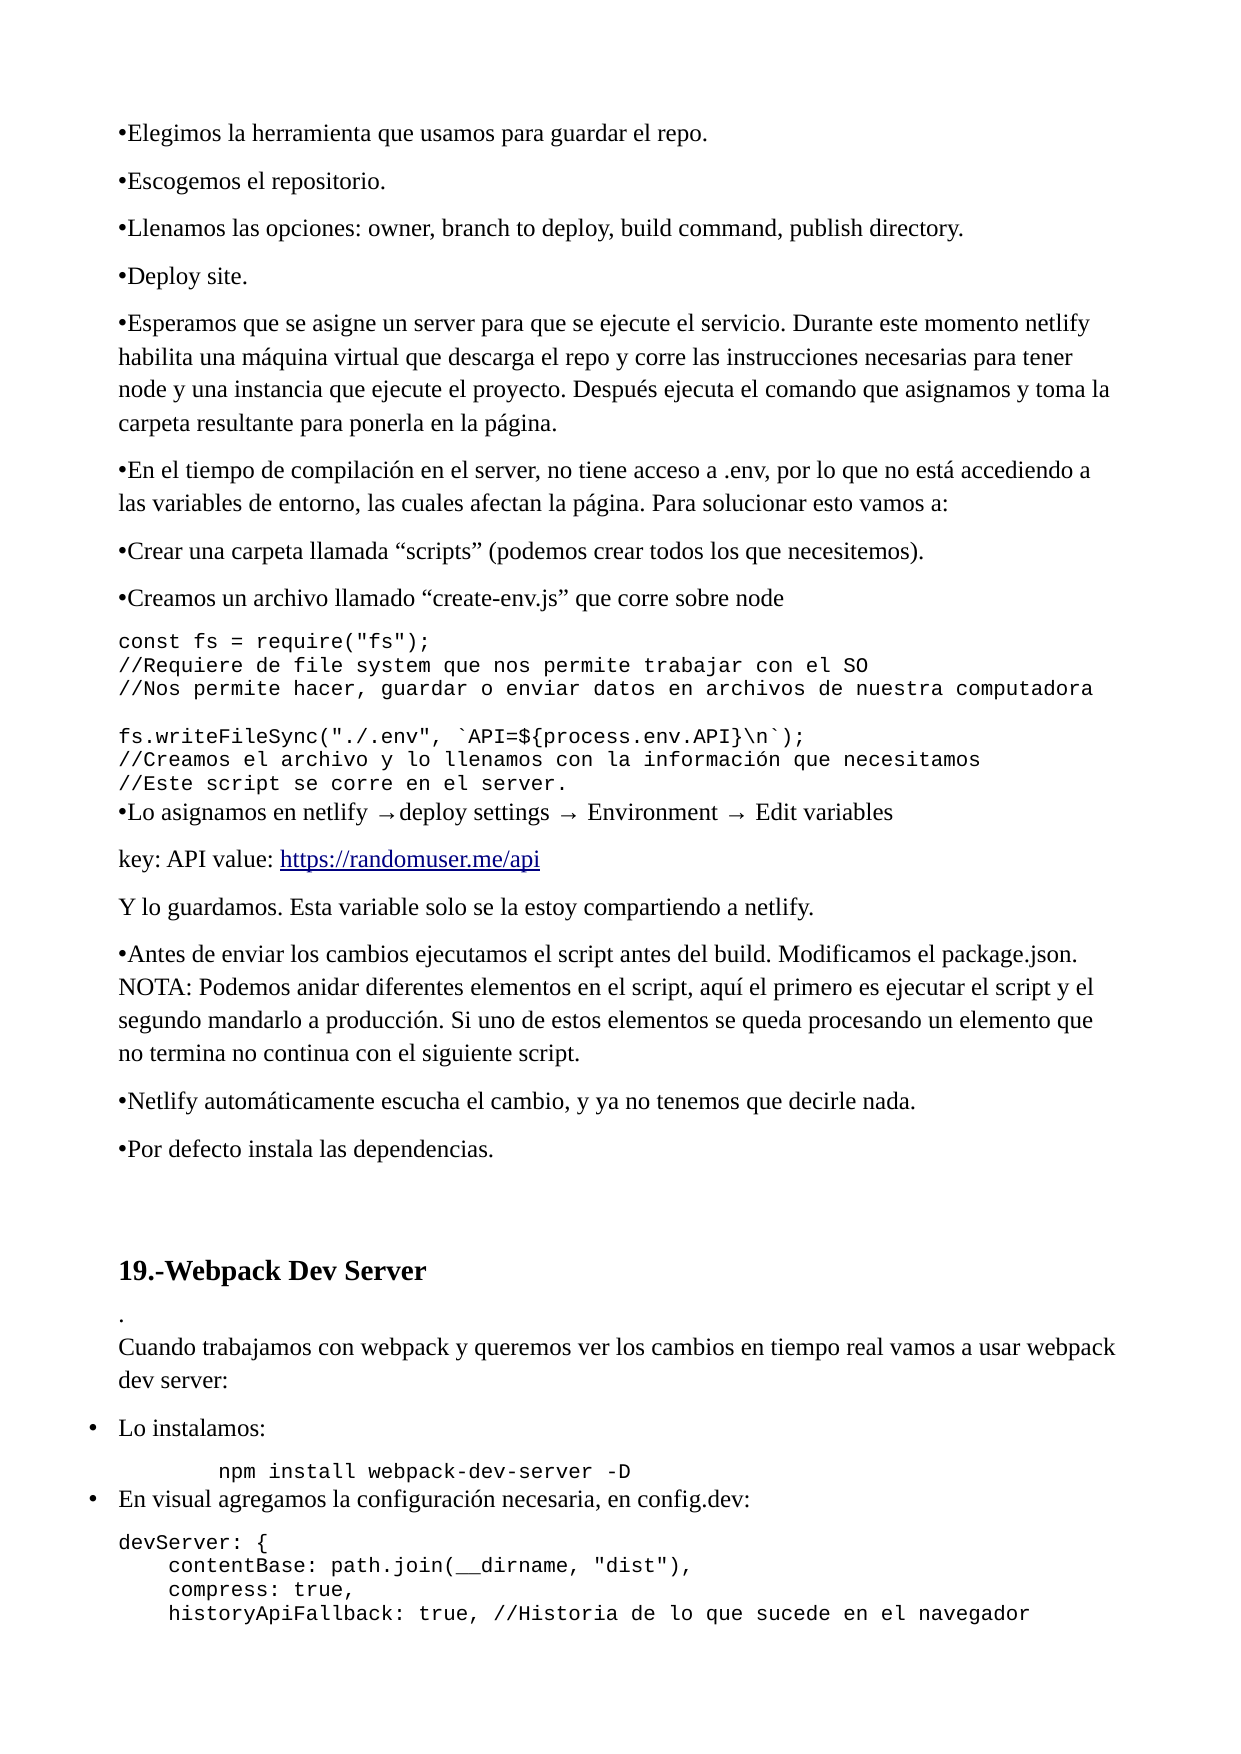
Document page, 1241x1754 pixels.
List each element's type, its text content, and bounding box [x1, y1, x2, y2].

list //Requiere de file system que nos permite trabajar con el SO [118, 655, 1122, 678]
list Llenamos las opciones: owner, branch to deploy, build command, publish directory. [118, 213, 1122, 242]
list Lo asignamos en netlify →deploy settings → Environment → Edit variables [118, 797, 1122, 825]
text contentBase: path.join(__dirname, "dist"), [118, 1556, 1122, 1579]
list //Este script se corre en el server. [118, 773, 1122, 797]
list Deploy site. [118, 261, 1122, 290]
list //Creamos el archivo y lo llenamos con la información que necesitamos [118, 749, 1122, 773]
list Crear una carpeta llamada “scripts” (podemos crear todos los que necesitemos). [118, 536, 1122, 564]
list const fs = require("fs"); [118, 631, 1122, 655]
list Netlify automáticamente escucha el cambio, y ya no tenemos que decirle nada. [118, 1086, 1122, 1115]
list fs.writeFileSync("./.env", `API=${process.env.API}\n`); [118, 726, 1122, 749]
list Esperamos que se asigne un server para que se ejecute el servicio. Durante este momento netlify habilita una máquina virtual que descarga el repo y corre las instrucciones necesarias para tener node y una instancia que ejecute el proyecto. Después ejecuta el comando que asignamos y toma la carpeta resultante para ponerla en la página. [118, 308, 1122, 436]
list Antes de enviar los cambios ejecutamos el script antes del build. Modificamos el package.json. NOTA: Podemos anidar diferentes elementos en el script, aquí el primero es ejecutar el script y el segundo mandarlo a producción. Si uno de estos elementos se queda procesando un elemento que no termina no continua con el siguiente script. [118, 939, 1122, 1067]
text npm install webpack-dev-server -D [118, 1461, 1122, 1484]
list Lo instalamos: [118, 1413, 1122, 1442]
subtitle 19.-Webpack Dev Server [118, 1253, 1122, 1287]
text devServer: { [118, 1532, 1122, 1556]
list En visual agregamos la configuración necesaria, en config.dev: [118, 1484, 1122, 1513]
list Escogemos el repositorio. [118, 166, 1122, 194]
list Creamos un archivo llamado “create-env.js” que corre sobre node [118, 583, 1122, 612]
list Y lo guardamos. Esta variable solo se la estoy compartiendo a netlify. [118, 892, 1122, 921]
list Por defecto instala las dependencias. [118, 1134, 1122, 1162]
list Elegimos la herramienta que usamos para guardar el repo. [118, 118, 1122, 147]
text compress: true, [118, 1579, 1122, 1603]
list En el tiempo de compilación en el server, no tiene acceso a .env, por lo que no está accediendo a las variables de entorno, las cuales afectan la página. Para solucionar esto vamos a: [118, 455, 1122, 517]
text historyApiFallback: true, //Historia de lo que sucede en el navegador [118, 1603, 1122, 1626]
text . Cuando trabajamos con webpack y queremos ver los cambios en tiempo real vamos a usar webpack dev server: [118, 1299, 1122, 1394]
list key: API value: https://randomuser.me/api [118, 844, 1122, 873]
list //Nos permite hacer, guardar o enviar datos en archivos de nuestra computadora [118, 678, 1122, 702]
